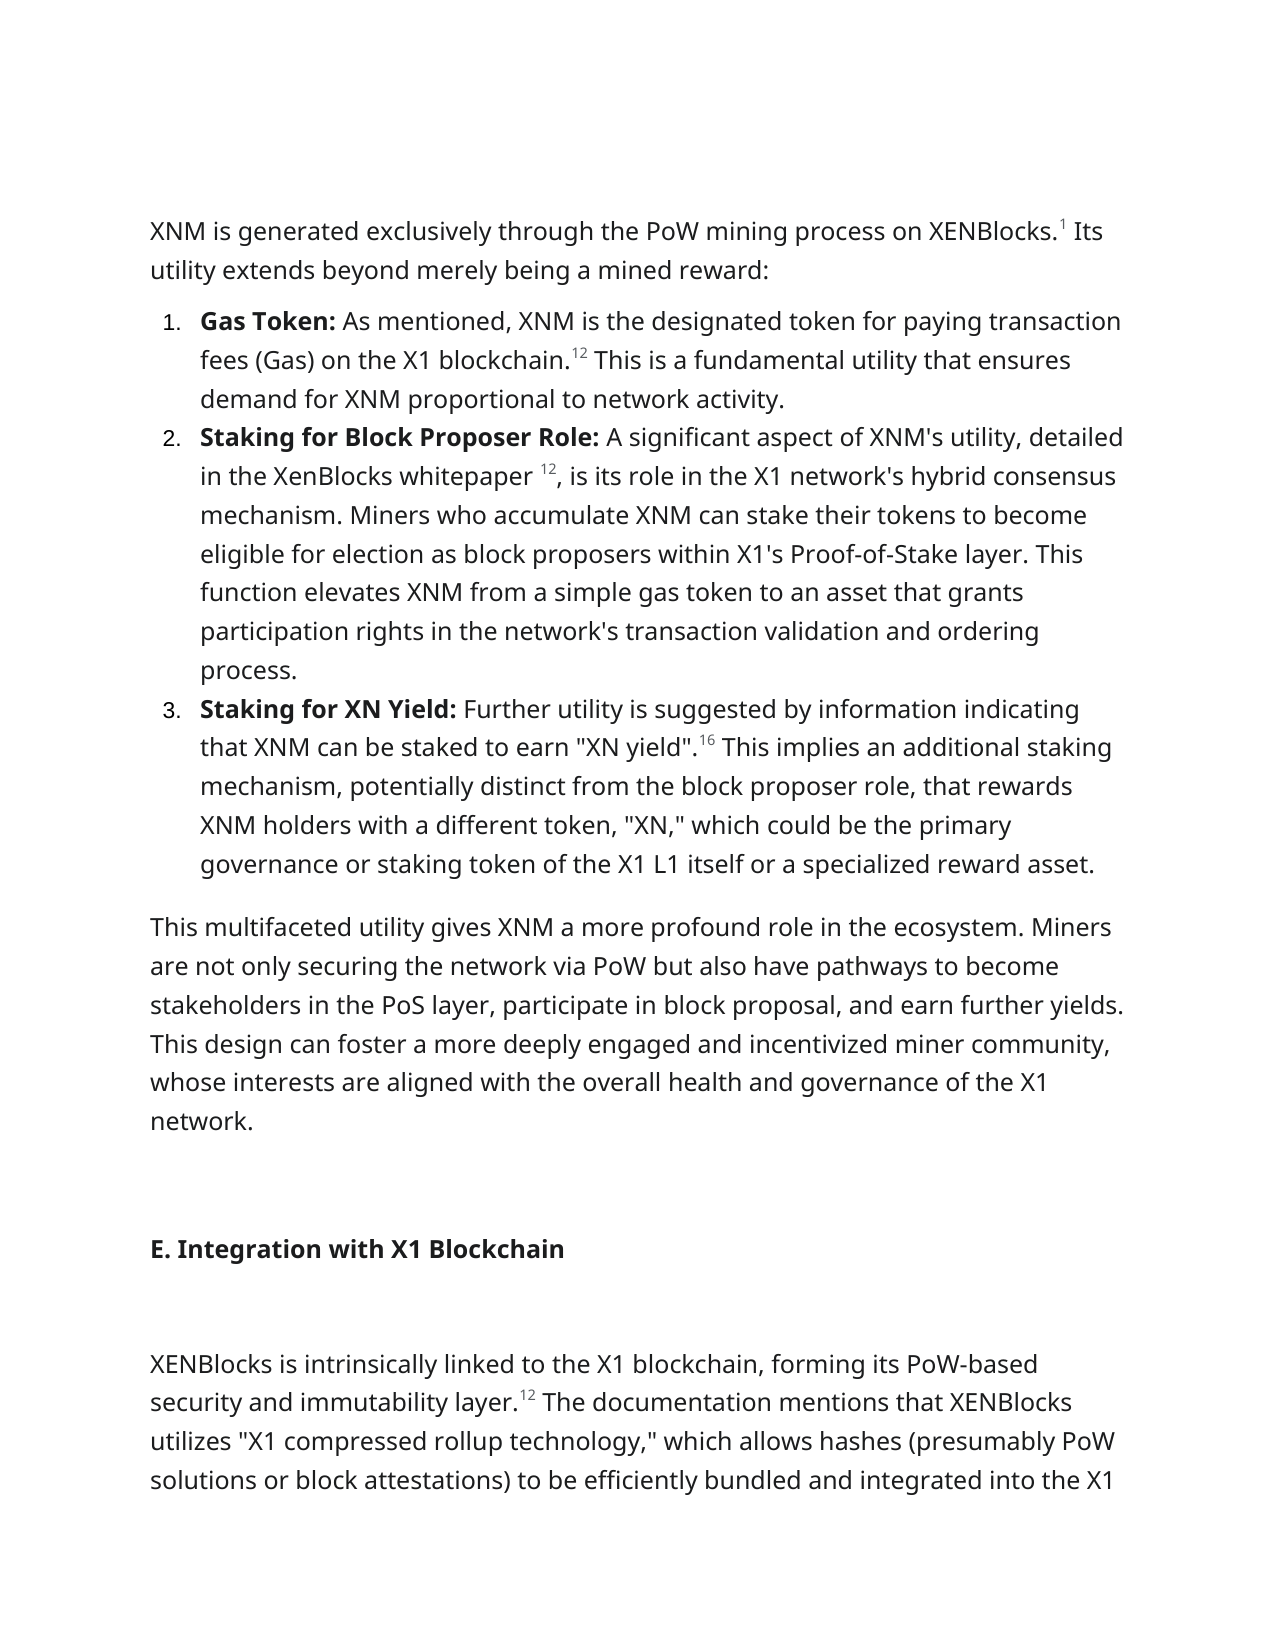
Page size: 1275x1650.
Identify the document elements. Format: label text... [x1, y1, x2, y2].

text XENBlocks is intrinsically linked to the X1 blockchain, forming its PoW-based security and immutability layer.12 The documentation mentions that XENBlocks utilizes "X1 compressed rollup technology," which allows hashes (presumably PoW solutions or block attestations) to be efficiently bundled and integrated into the X1 [150, 1346, 1125, 1497]
text This multifaceted utility gives XNM a more profound role in the ecosystem. Miners are not only securing the network via PoW but also have pathways to become stakeholders in the PoS layer, participate in block proposal, and earn further yields. This design can foster a more deeply engaged and incentivized miner community, whose interests are aligned with the overall health and governance of the X1 network. [150, 910, 1125, 1138]
list Gas Token: As mentioned, XNM is the designated token for paying transaction fees (Gas) on the X1 blockchain.12 This is a fundamental utility that ensures demand for XNM proportional to network activity. [162, 304, 1125, 415]
subtitle E. Integration with X1 Blockchain [150, 1231, 1125, 1265]
list Staking for XN Yield: Further utility is suggested by information indicating that XNM can be staked to earn "XN yield".16 This implies an additional staking mechanism, potentially distinct from the block proposer role, that rewards XNM holders with a different token, "XN," which could be the primary governance or staking token of the X1 L1 itself or a specialized reward asset. [162, 691, 1125, 880]
list Staking for Block Proposer Role: A significant aspect of XNM's utility, detailed in the XenBlocks whitepaper 12, is its role in the X1 network's hybrid consensus mechanism. Miners who accumulate XNM can stake their tokens to become eligible for election as block proposers within X1's Proof-of-Stake layer. This function elevates XNM from a simple gas token to an asset that grants participation rights in the network's transaction validation and ordering process. [162, 420, 1125, 687]
text XNM is generated exclusively through the PoW mining process on XENBlocks.1 Its utility extends beyond merely being a mined reward: [150, 214, 1125, 287]
